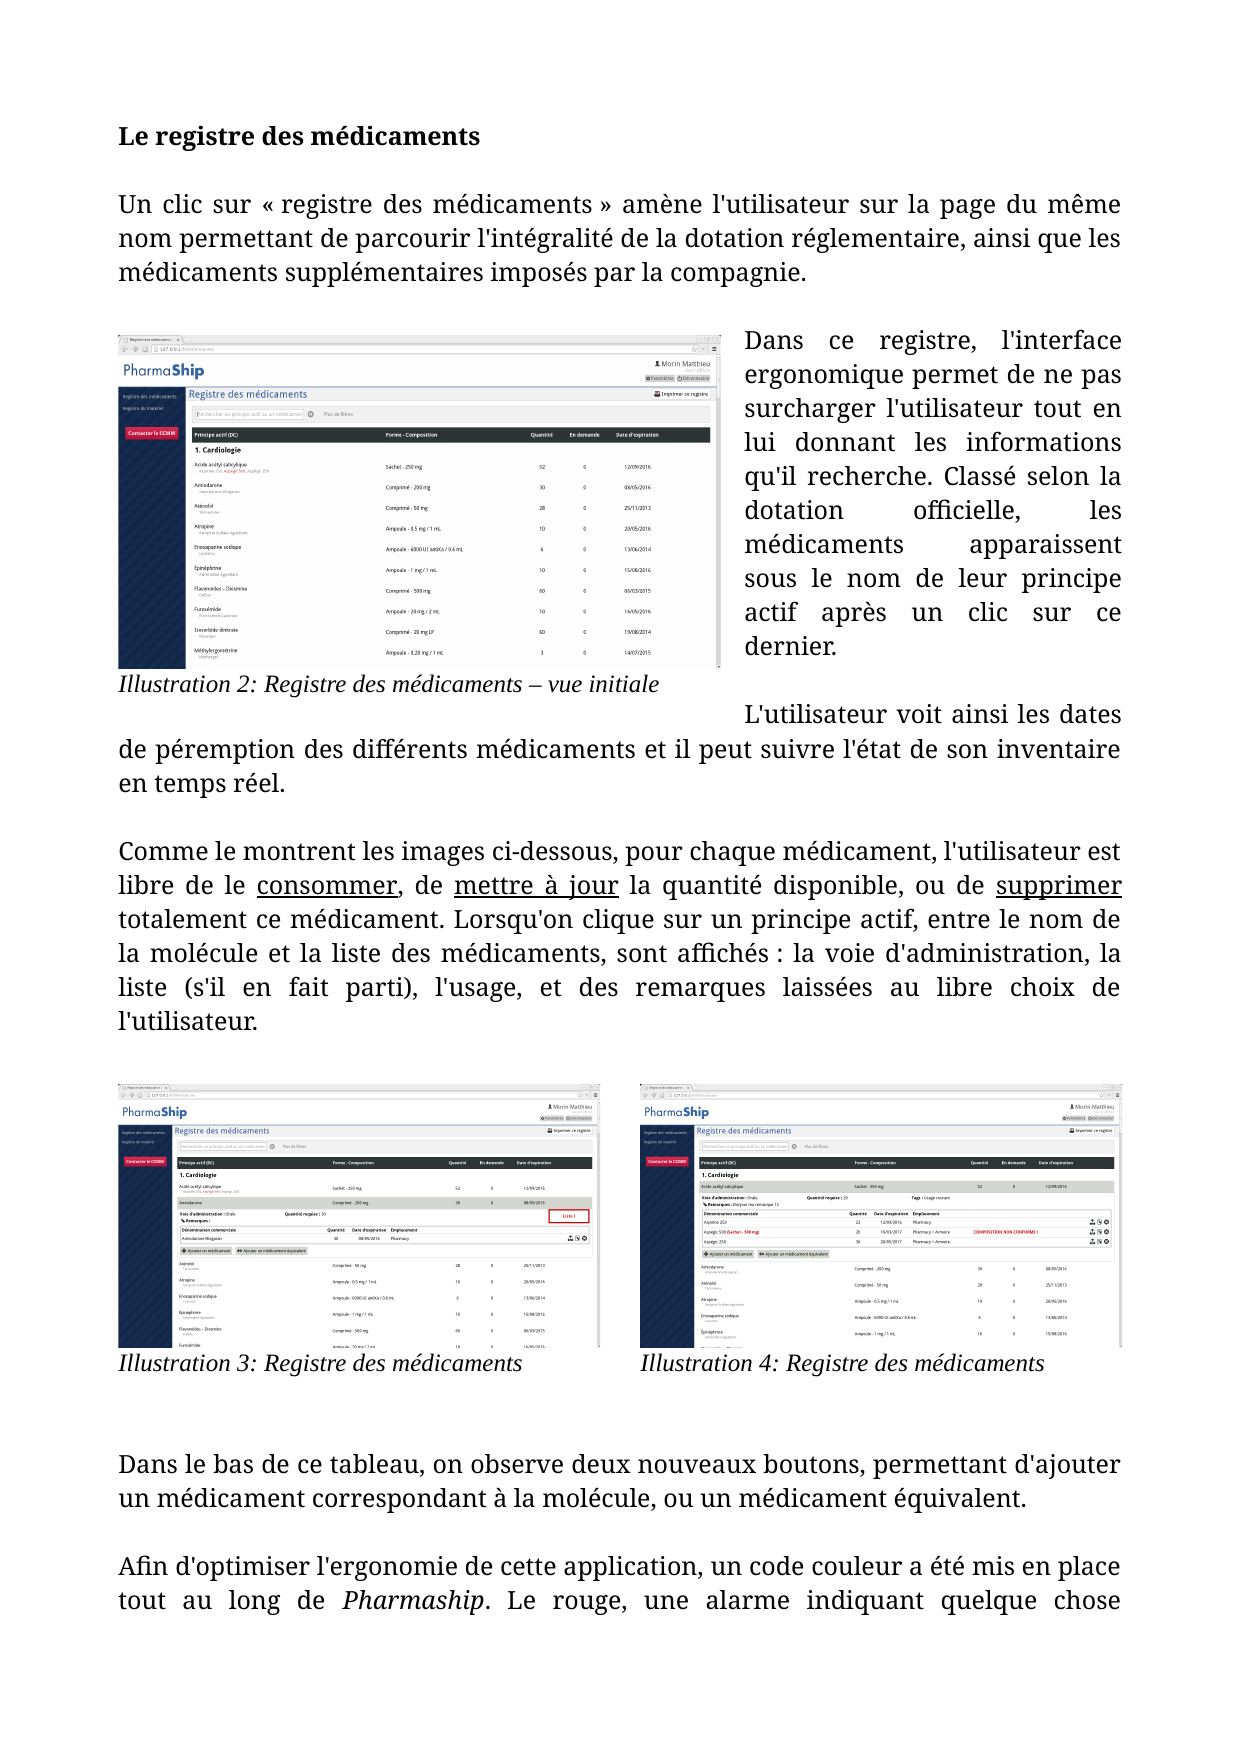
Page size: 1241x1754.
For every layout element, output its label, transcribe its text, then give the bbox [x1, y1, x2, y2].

text Le registre des médicaments [118, 118, 1122, 152]
text Dans ce registre, l'interface ergonomique permet de ne pas surcharger l'utilisateur tout en lui donnant les informations qu'il recherche. Classé selon la dotation officielle, les médicaments apparaissent sous le nom de leur principe actif après un clic sur ce dernier. [118, 322, 1122, 663]
picture [118, 335, 721, 669]
text Illustration 2: Registre des médicaments – vue initiale [118, 669, 720, 698]
text Dans le bas de ce tableau, on observe deux nouveaux boutons, permettant d'ajouter un médicament correspondant à la molécule, ou un médicament équivalent. [118, 1447, 1122, 1515]
text Un clic sur « registre des médicaments » amène l'utilisateur sur la page du même nom permettant de parcourir l'intégralité de la dotation réglementaire, ainsi que les médicaments supplémentaires imposés par la compagnie. [118, 186, 1122, 288]
text Afin d'optimiser l'ergonomie de cette application, un code couleur a été mis en place tout au long de Pharmaship. Le rouge, une alarme indiquant quelque chose [118, 1549, 1122, 1617]
picture [640, 1084, 1123, 1348]
text Comme le montrent les images ci-dessous, pour chaque médicament, l'utilisateur est libre de le consommer, de mettre à jour la quantité disponible, ou de supprimer totalement ce médicament. Lorsqu'on clique sur un principe actif, entre le nom de la molécule et la liste des médicaments, sont affichés : la voie d'administration, la liste (s'il en fait parti), l'usage, et des remarques laissées au libre choix de l'utilisateur. [118, 833, 1122, 1038]
text Illustration 4: Registre des médicaments [640, 1348, 1122, 1377]
picture [118, 1084, 601, 1348]
text Illustration 3: Registre des médicaments [118, 1348, 600, 1377]
text L'utilisateur voit ainsi les dates de péremption des différents médicaments et il peut suivre l'état de son inventaire en temps réel. [118, 697, 1122, 799]
